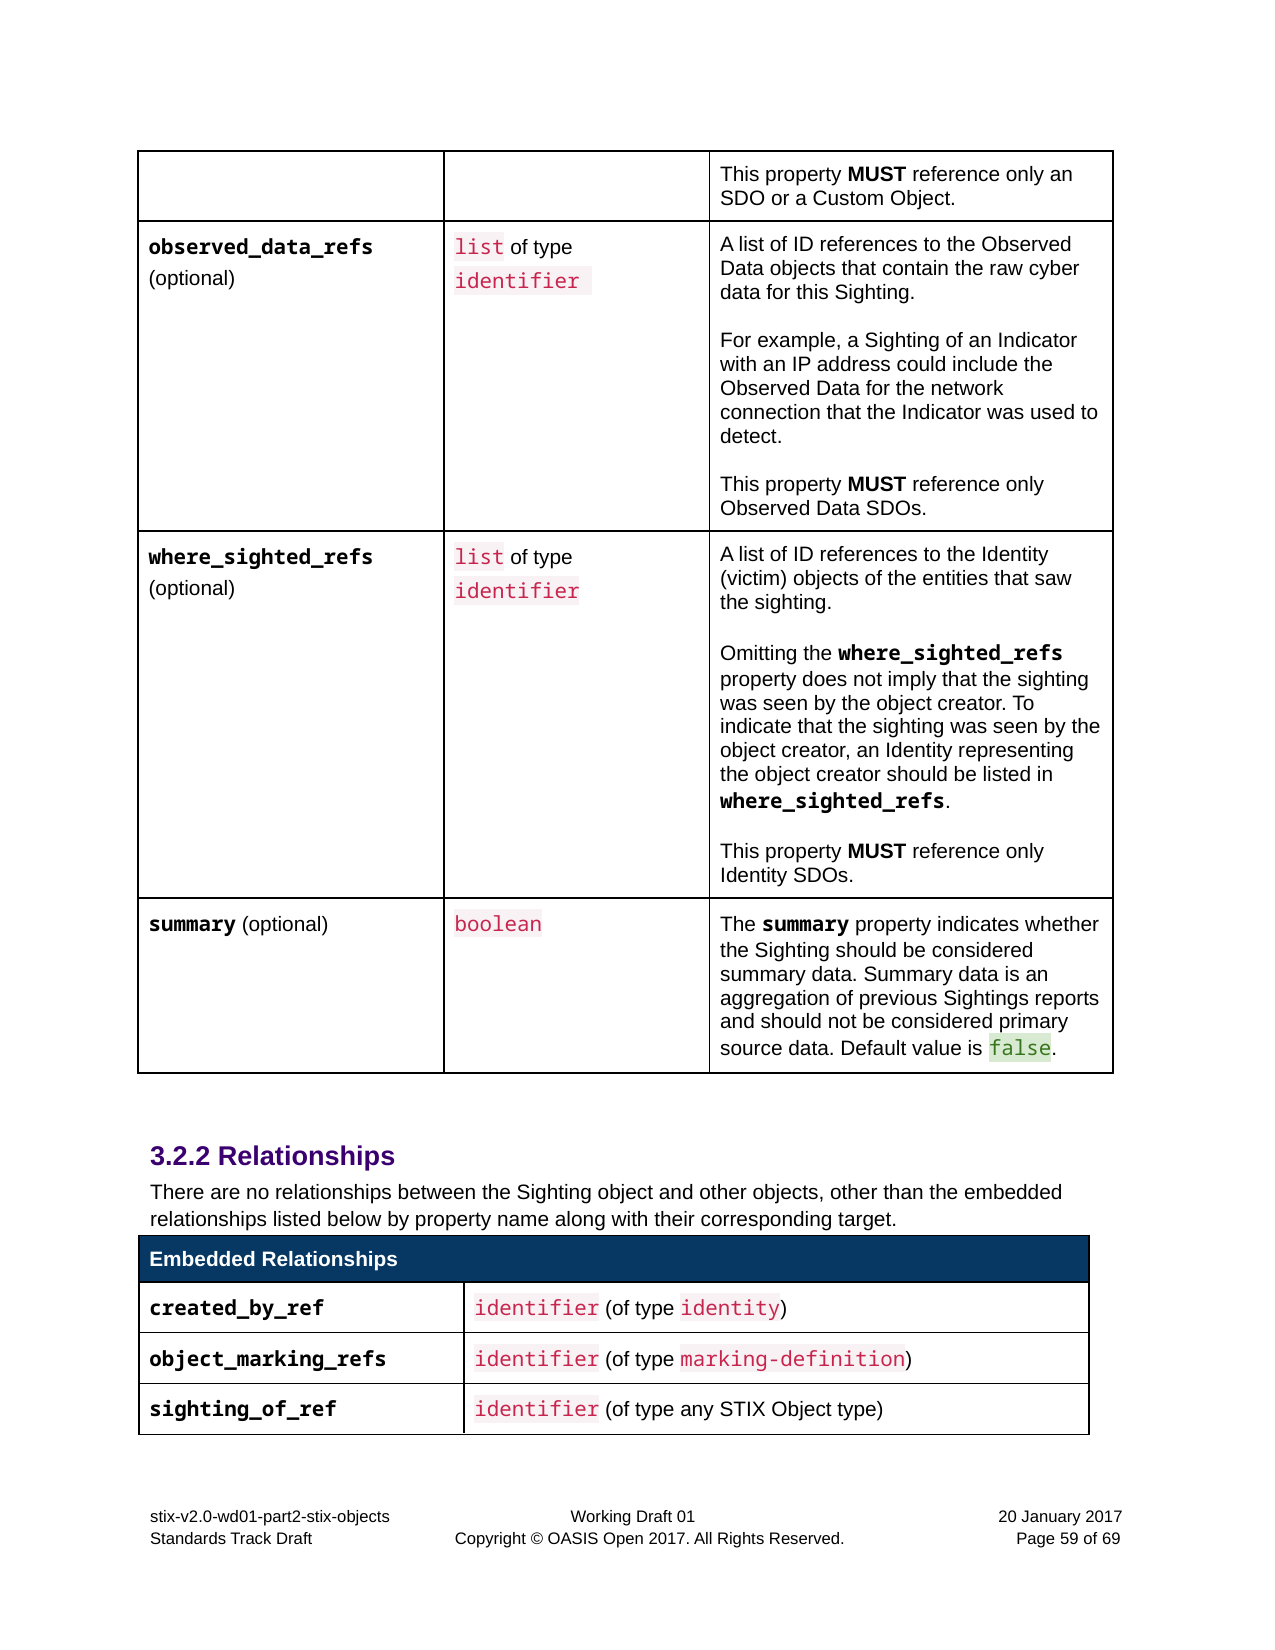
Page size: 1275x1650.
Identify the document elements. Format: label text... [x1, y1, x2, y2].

table_cell observed_data_refs (optional) [139, 222, 443, 530]
table_cell identifier (of type marking-definition) [465, 1333, 1088, 1383]
table_cell identifier (of type any STIX Object type) [465, 1384, 1088, 1433]
text There are no relationships between the Sighting object and other objects, other than the embedded relationships listed below by property name along with their corresponding target. [150, 1179, 1125, 1231]
table_cell summary (optional) [139, 899, 443, 1072]
table_cell A list of ID references to the Observed Data objects that contain the raw cyber data for this Sighting. For example, a Sighting of an Indicator with an IP address could include the Observed Data for the network connection that the Indicator was used to detect. This property MUST reference only Observed Data SDOs. [710, 222, 1112, 530]
table_cell list of type identifier [445, 532, 709, 897]
subtitle ​3.2.2​ Relationships [150, 1140, 1125, 1171]
table_cell [445, 152, 709, 220]
table_cell created_by_ref [140, 1283, 463, 1332]
table_cell This property MUST reference only an SDO or a Custom Object. [710, 152, 1112, 220]
table_cell The summary property indicates whether the Sighting should be considered summary data. Summary data is an aggregation of previous Sightings reports and should not be considered primary source data. Default value is false. [710, 899, 1112, 1072]
table_cell identifier (of type identity) [465, 1283, 1088, 1332]
table_cell list of type identifier [445, 222, 709, 530]
table_cell sighting_of_ref [140, 1384, 463, 1433]
table_header Embedded Relationships [140, 1236, 1088, 1281]
table_cell A list of ID references to the Identity (victim) objects of the entities that saw the sighting. Omitting the where_sighted_refs property does not imply that the sighting was seen by the object creator. To indicate that the sighting was seen by the object creator, an Identity representing the object creator should be listed in where_sighted_refs. This property MUST reference only Identity SDOs. [710, 532, 1112, 897]
table_cell boolean [445, 899, 709, 1072]
table_cell where_sighted_refs (optional) [139, 532, 443, 897]
table_cell [139, 152, 443, 220]
table_cell object_marking_refs [140, 1333, 463, 1383]
